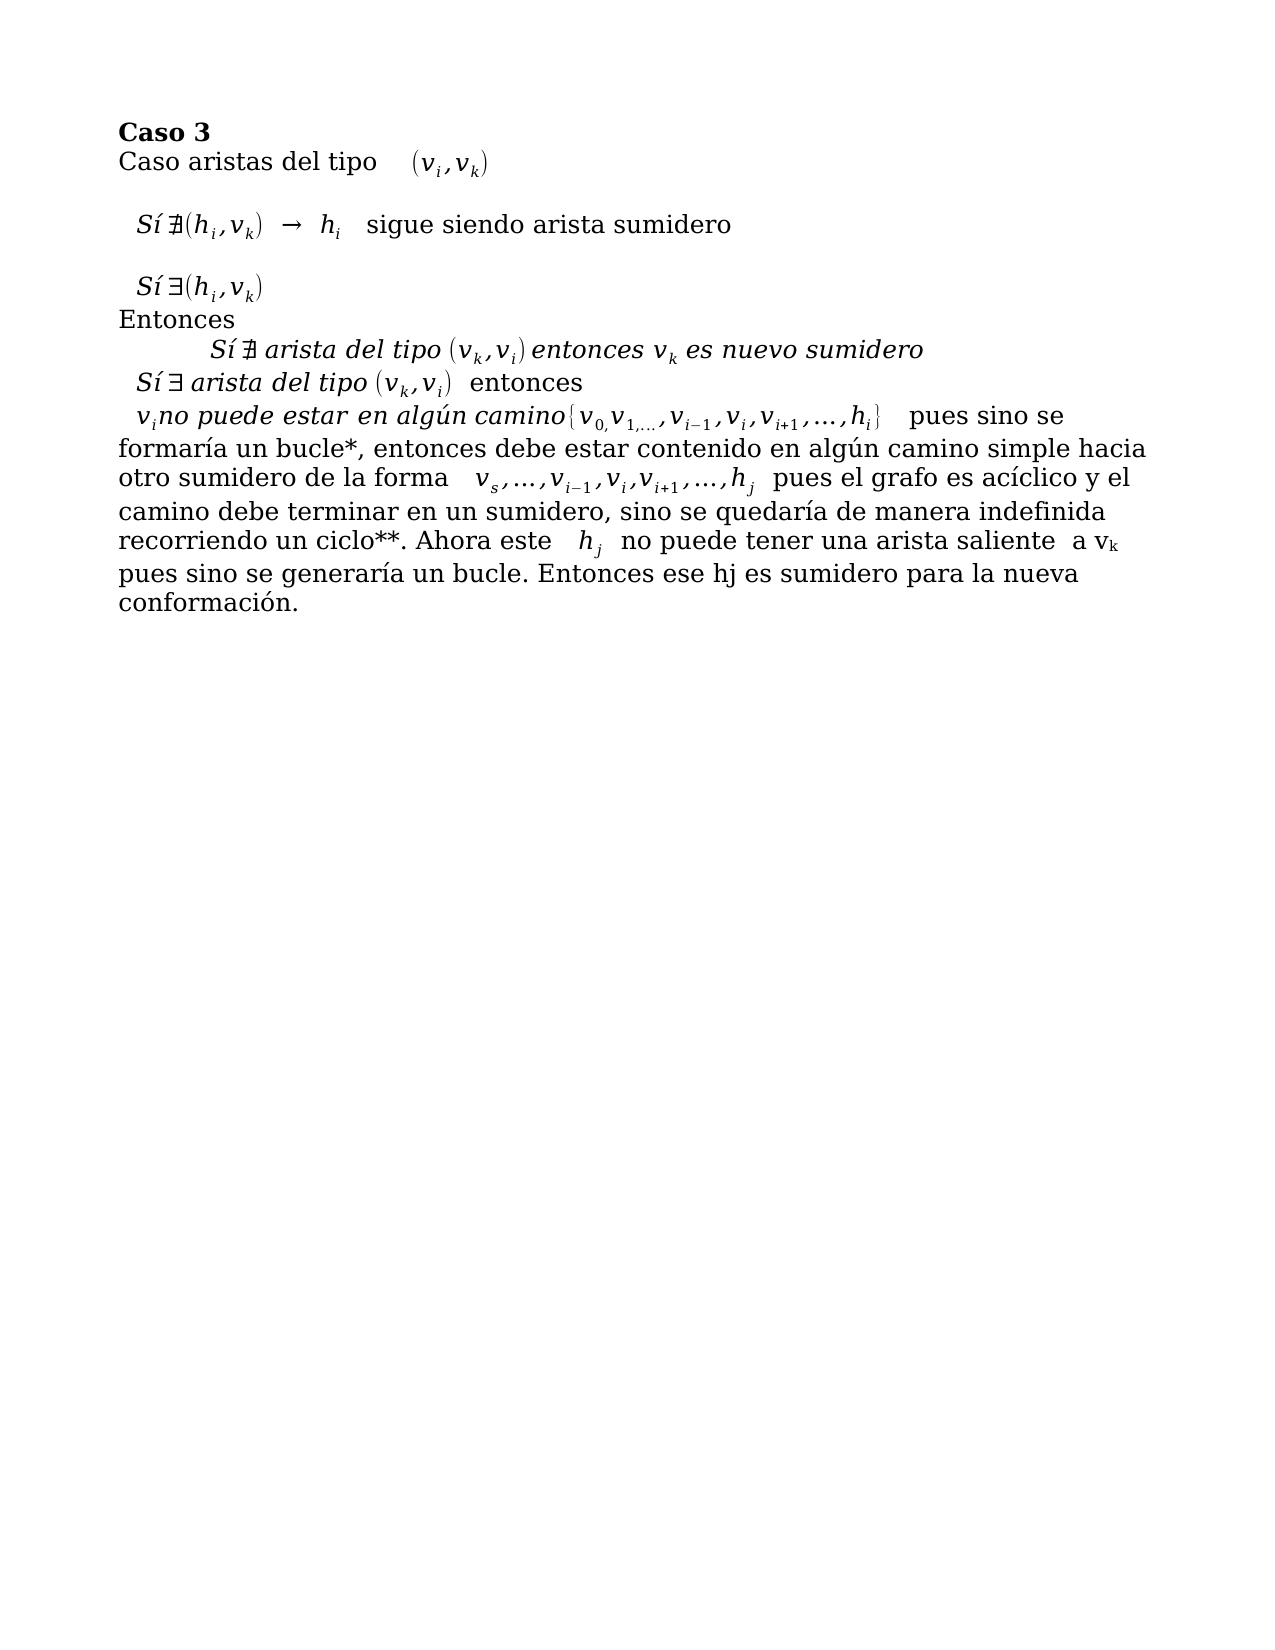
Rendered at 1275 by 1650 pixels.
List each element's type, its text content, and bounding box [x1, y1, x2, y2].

text Caso aristas del tipo [118, 147, 1157, 181]
text entonces pues sino se formaría un bucle*, entonces debe estar contenido en algún camino simple hacia otro sumidero de la forma pues el grafo es acíclico y el camino debe terminar en un sumidero, sino se quedaría de manera indefinida recorriendo un ciclo**. Ahora este no puede tener una arista saliente a vk pues sino se generaría un bucle. Entonces ese hj es sumidero para la nueva conformación. [118, 368, 1157, 617]
text Entonces [118, 306, 1157, 335]
text Caso 3 [118, 118, 1157, 147]
text → sigue siendo arista sumidero [118, 210, 1157, 243]
